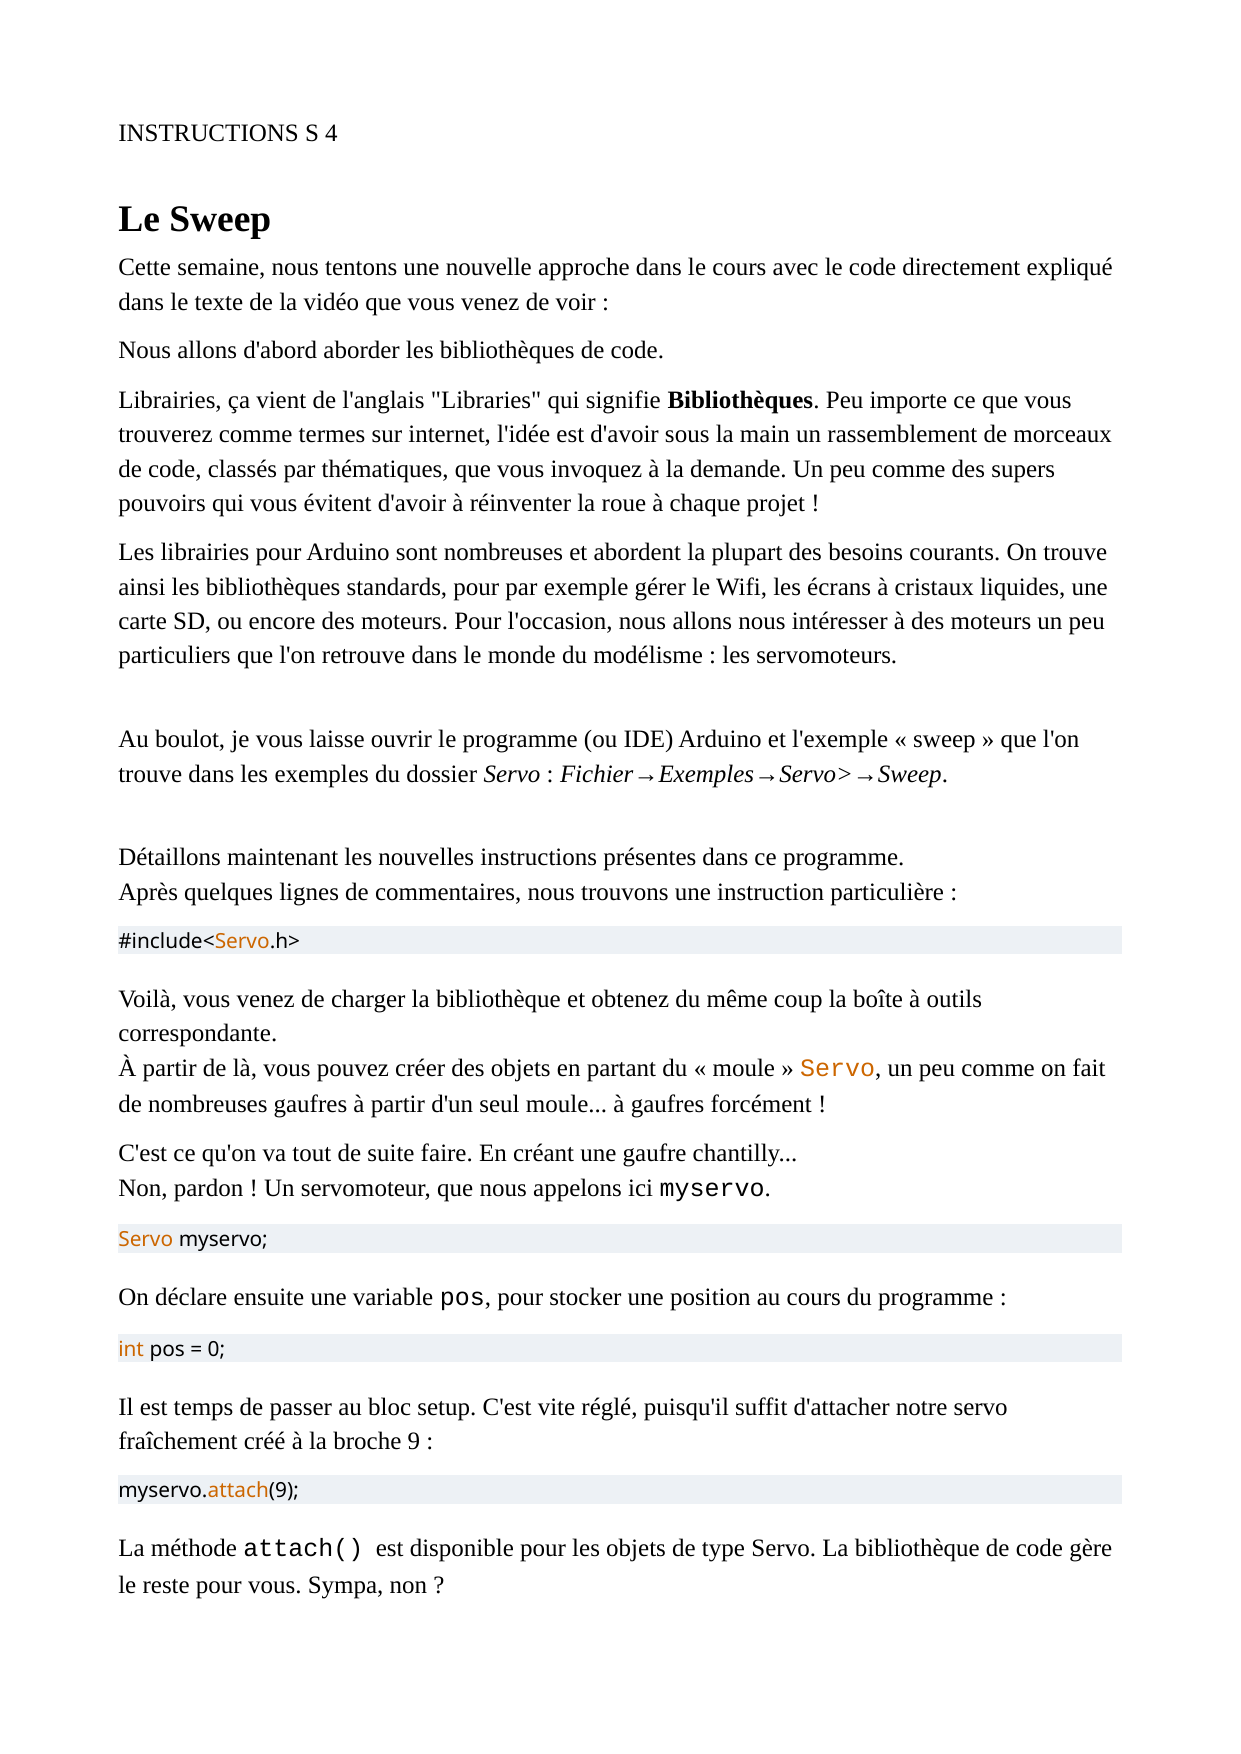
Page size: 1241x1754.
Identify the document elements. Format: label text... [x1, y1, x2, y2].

text Il est temps de passer au bloc setup. C'est vite réglé, puisqu'il suffit d'attacher notre servo fraîchement créé à la broche 9 : [118, 1392, 1122, 1455]
text Au boulot, je vous laisse ouvrir le programme (ou IDE) Arduino et l'exemple « sweep » que l'on trouve dans les exemples du dossier Servo : Fichier→Exemples→Servo>→Sweep. [118, 690, 1122, 787]
text Librairies, ça vient de l'anglais "Libraries" qui signifie Bibliothèques. Peu importe ce que vous trouverez comme termes sur internet, l'idée est d'avoir sous la main un rassemblement de morceaux de code, classés par thématiques, que vous invoquez à la demande. Un peu comme des supers pouvoirs qui vous évitent d'avoir à réinventer la roue à chaque projet ! [118, 385, 1122, 517]
text Les librairies pour Arduino sont nombreuses et abordent la plupart des besoins courants. On trouve ainsi les bibliothèques standards, pour par exemple gérer le Wifi, les écrans à cristaux liquides, une carte SD, ou encore des moteurs. Pour l'occasion, nous allons nous intéresser à des moteurs un peu particuliers que l'on retrouve dans le monde du modélisme : les servomoteurs. [118, 537, 1122, 669]
text int pos = 0; [118, 1334, 1122, 1362]
text #include<Servo.h> [118, 926, 1122, 954]
text Détaillons maintenant les nouvelles instructions présentes dans ce programme. Après quelques lignes de commentaires, nous trouvons une instruction particulière : [118, 808, 1122, 905]
text C'est ce qu'on va tout de suite faire. En créant une gaufre chantilly... Non, pardon ! Un servomoteur, que nous appelons ici myservo. [118, 1138, 1122, 1203]
text myservo.attach(9); [118, 1475, 1122, 1504]
text On déclare ensuite une variable pos, pour stocker une position au cours du programme : [118, 1282, 1122, 1313]
text Cette semaine, nous tentons une nouvelle approche dans le cours avec le code directement expliqué dans le texte de la vidéo que vous venez de voir : [118, 252, 1122, 315]
text Servo myservo; [118, 1224, 1122, 1253]
text La méthode attach() est disponible pour les objets de type Servo. La bibliothèque de code gère le reste pour vous. Sympa, non ? [118, 1533, 1122, 1598]
text INSTRUCTIONS S 4 [118, 118, 1122, 147]
subtitle Le Sweep [118, 196, 1122, 239]
text Nous allons d'abord aborder les bibliothèques de code. [118, 336, 1122, 364]
text Voilà, vous venez de charger la bibliothèque et obtenez du même coup la boîte à outils correspondante. À partir de là, vous pouvez créer des objets en partant du « moule » Servo, un peu comme on fait de nombreuses gaufres à partir d'un seul moule... à gaufres forcément ! [118, 984, 1122, 1118]
